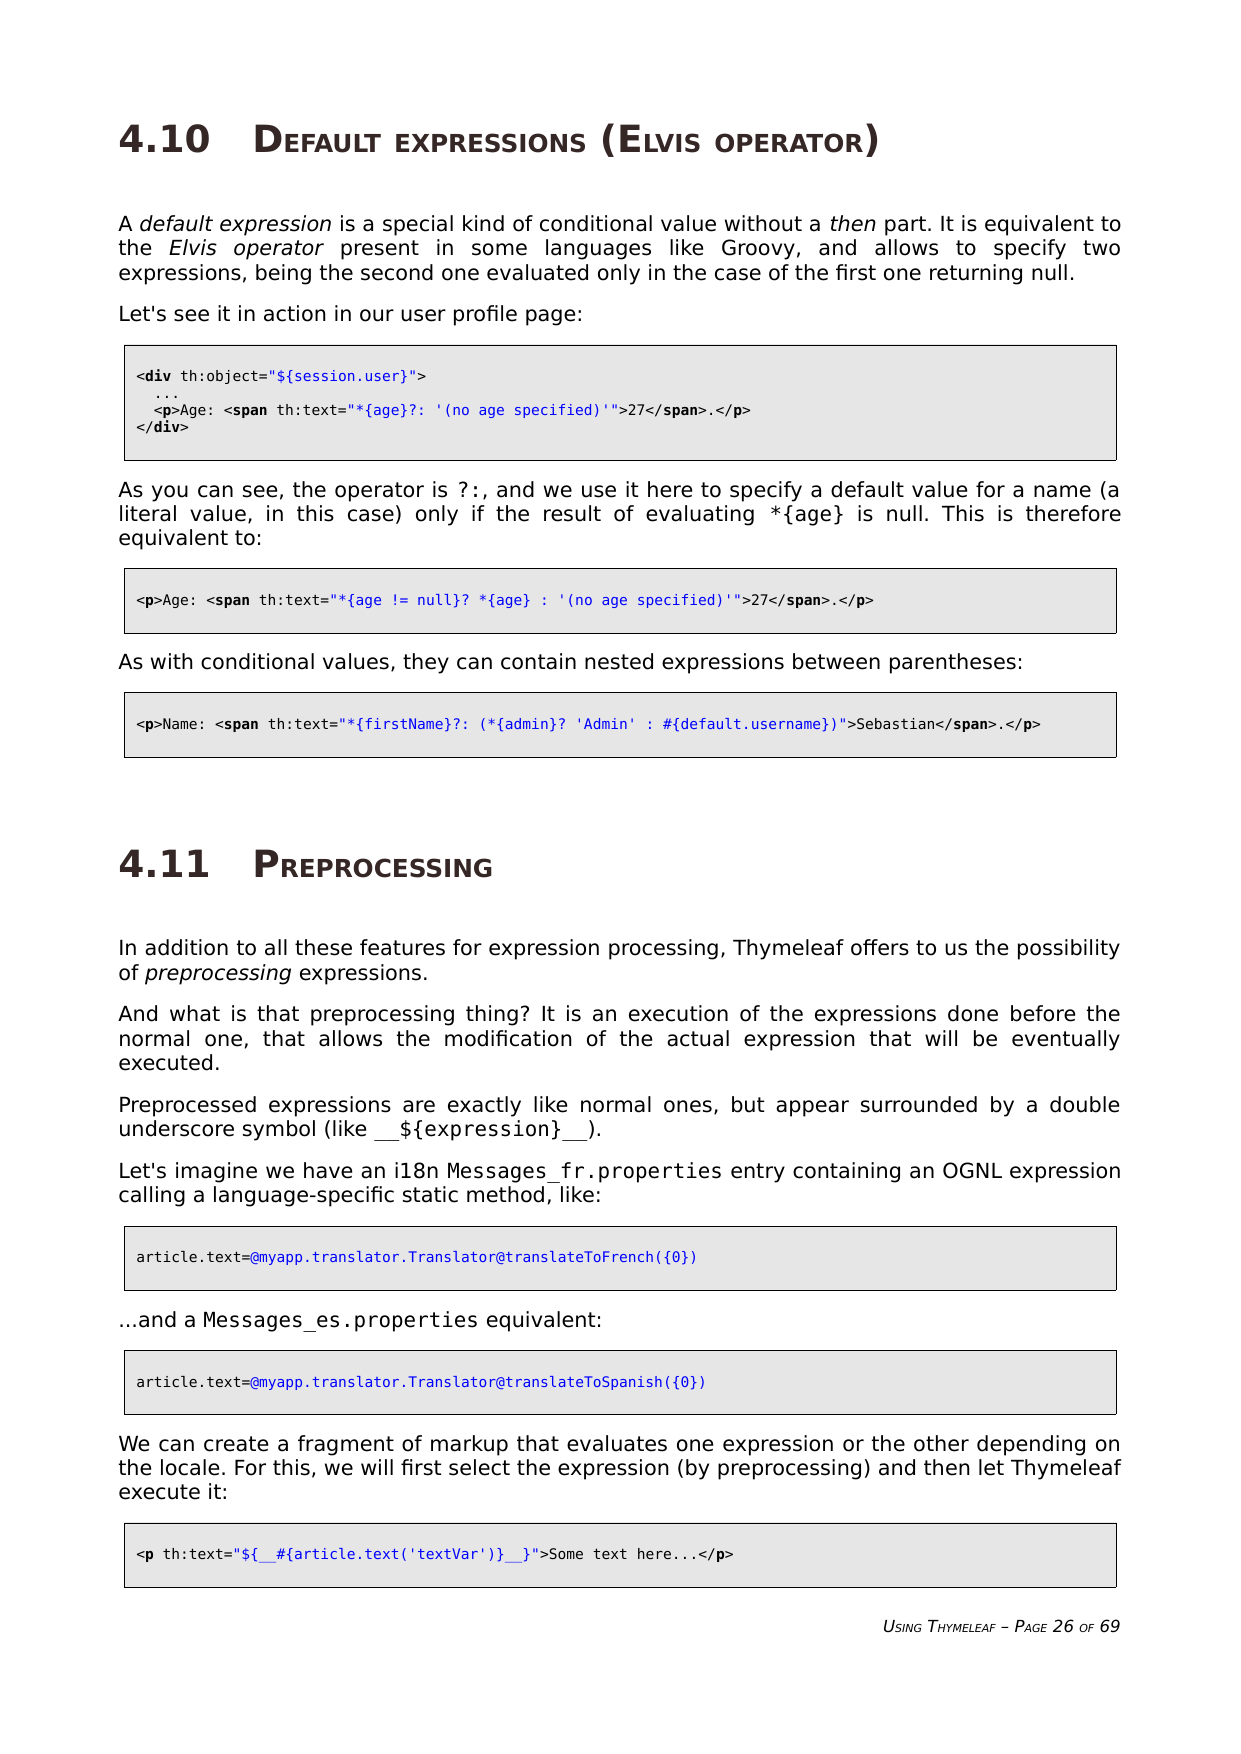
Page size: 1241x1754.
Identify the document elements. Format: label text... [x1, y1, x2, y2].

text As you can see, the operator is ?:, and we use it here to specify a default value for a name (a literal value, in this case) only if the result of evaluating *{age} is null. This is therefore equivalent to: [118, 478, 1122, 550]
text <p>Age: <span th:text="*{age != null}? *{age} : '(no age specified)'">27</span>.</p> [125, 569, 1116, 633]
text <p>Name: <span th:text="*{firstName}?: (*{admin}? 'Admin' : #{default.username})">Sebastian</span>.</p> [125, 693, 1116, 757]
text Preprocessed expressions are exactly like normal ones, but appear surrounded by a double underscore symbol (like __${expression}__). [118, 1093, 1122, 1142]
text Let's see it in action in our user profile page: [118, 302, 1122, 327]
text ...and a Messages_es.properties equivalent: [118, 1308, 1122, 1332]
text article.text=@myapp.translator.Translator@translateToSpanish({0}) [125, 1351, 1116, 1414]
text <div th:object="${session.user}"> ... <p>Age: <span th:text="*{age}?: '(no age specified)'">27</span>.</p> </div> [125, 346, 1116, 460]
subtitle Default expressions (Elvis operator) [118, 118, 1122, 162]
subtitle Preprocessing [118, 842, 1122, 886]
text We can create a fragment of markup that evaluates one expression or the other depending on the locale. For this, we will first select the expression (by preprocessing) and then let Thymeleaf execute it: [118, 1432, 1122, 1505]
text Let's imagine we have an i18n Messages_fr.properties entry containing an OGNL expression calling a language-specific static method, like: [118, 1159, 1122, 1208]
text A default expression is a special kind of conditional value without a then part. It is equivalent to the Elvis operator present in some languages like Groovy, and allows to specify two expressions, being the second one evaluated only in the case of the first one returning null. [118, 212, 1122, 285]
text <p th:text="${__#{article.text('textVar')}__}">Some text here...</p> [125, 1524, 1116, 1587]
text As with conditional values, they can contain nested expressions between parentheses: [118, 650, 1122, 674]
text And what is that preprocessing thing? It is an execution of the expressions done before the normal one, that allows the modification of the actual expression that will be eventually executed. [118, 1002, 1122, 1075]
text article.text=@myapp.translator.Translator@translateToFrench({0}) [125, 1227, 1116, 1290]
text In addition to all these features for expression processing, Thymeleaf offers to us the possibility of preprocessing expressions. [118, 936, 1122, 985]
